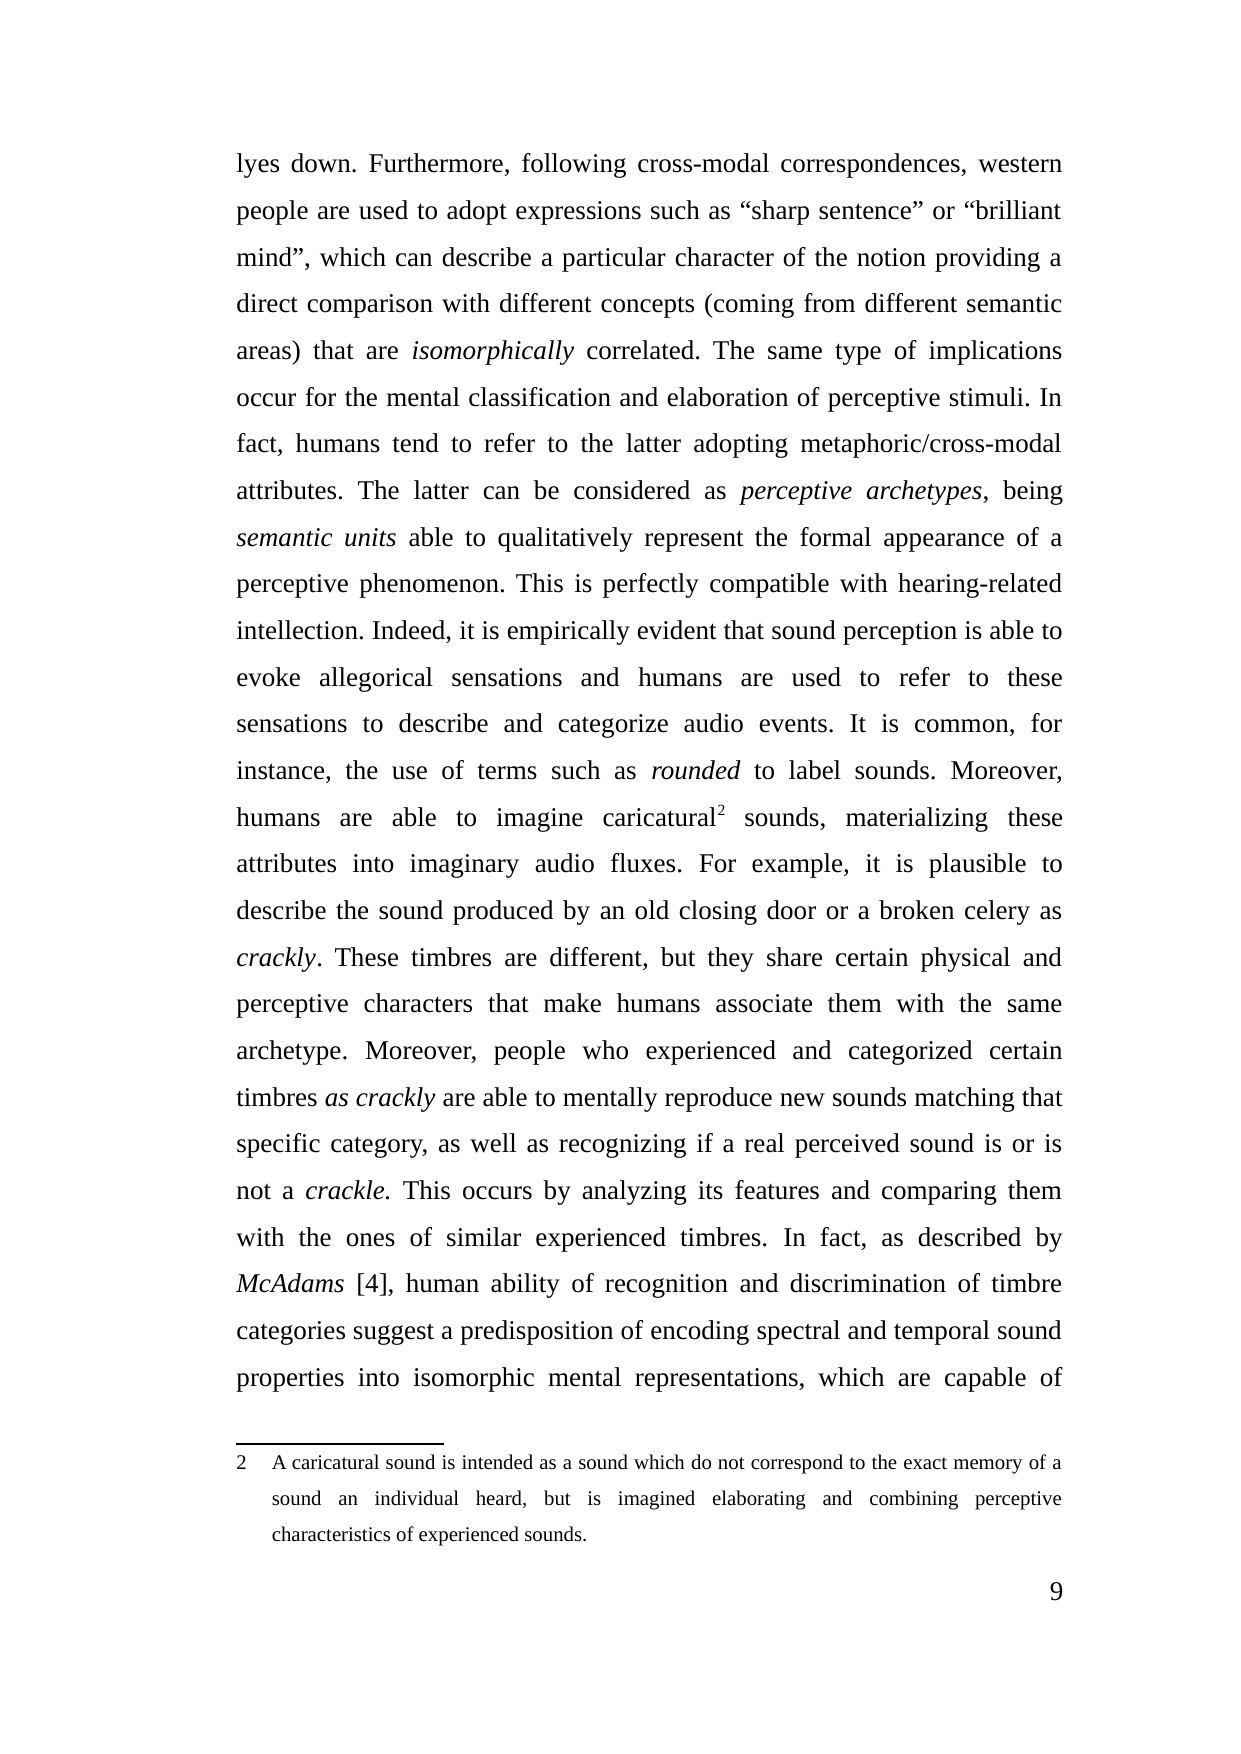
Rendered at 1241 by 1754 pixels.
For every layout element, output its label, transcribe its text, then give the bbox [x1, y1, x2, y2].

text A caricatural sound is intended as a sound which do not correspond to the exact memory of a sound an individual heard, but is imagined elaborating and combining perceptive characteristics of experienced sounds. [236, 1449, 1063, 1546]
text lyes down. Furthermore, following cross-modal correspondences, western people are used to adopt expressions such as “sharp sentence” or “brilliant mind”, which can describe a particular character of the notion providing a direct comparison with different concepts (coming from different semantic areas) that are isomorphically correlated. The same type of implications occur for the mental classification and elaboration of perceptive stimuli. In fact, humans tend to refer to the latter adopting metaphoric/cross-modal attributes. The latter can be considered as perceptive archetypes, being semantic units able to qualitatively represent the formal appearance of a perceptive phenomenon. This is perfectly compatible with hearing-related intellection. Indeed, it is empirically evident that sound perception is able to evoke allegorical sensations and humans are used to refer to these sensations to describe and categorize audio events. It is common, for instance, the use of terms such as rounded to label sounds. Moreover, humans are able to imagine caricatural sounds, materializing these attributes into imaginary audio fluxes. For example, it is plausible to describe the sound produced by an old closing door or a broken celery as crackly. These timbres are different, but they share certain physical and perceptive characters that make humans associate them with the same archetype. Moreover, people who experienced and categorized certain timbres as crackly are able to mentally reproduce new sounds matching that specific category, as well as recognizing if a real perceived sound is or is not a crackle. This occurs by analyzing its features and comparing them with the ones of similar experienced timbres. In fact, as described by McAdams [4], human ability of recognition and discrimination of timbre categories suggest a predisposition of encoding spectral and temporal sound properties into isomorphic mental representations, which are capable of [236, 148, 1063, 1392]
